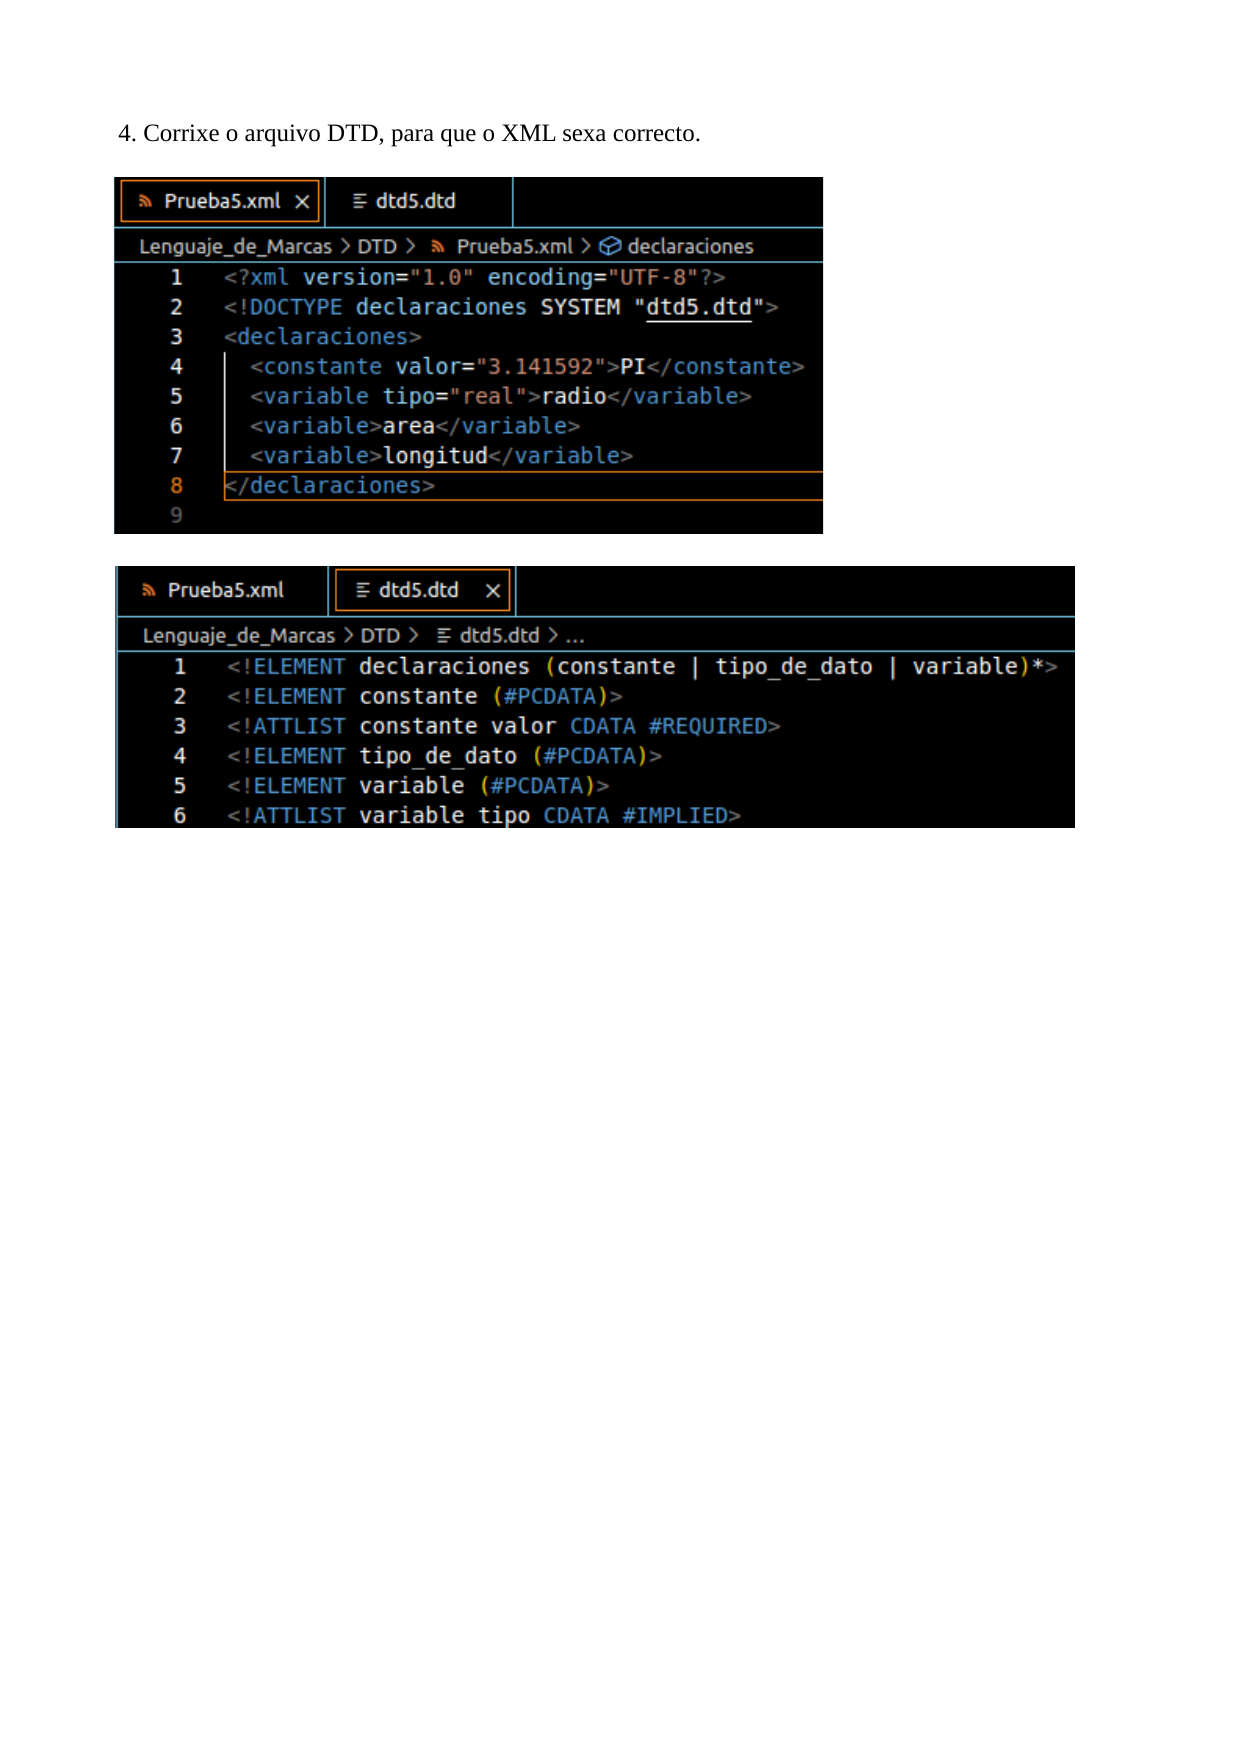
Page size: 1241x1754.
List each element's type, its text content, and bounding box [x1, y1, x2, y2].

picture [113, 177, 824, 534]
text 4. Corrixe o arquivo DTD, para que o XML sexa correcto. [118, 118, 1122, 147]
picture [115, 566, 1075, 828]
